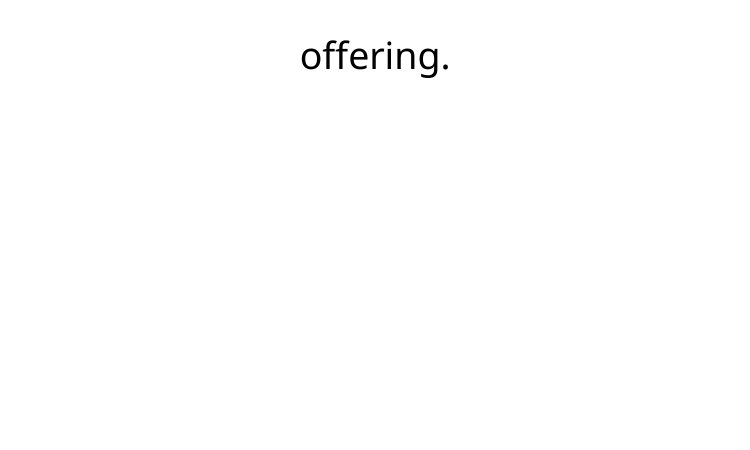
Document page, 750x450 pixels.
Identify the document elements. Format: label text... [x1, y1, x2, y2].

text offering. [29, 29, 721, 81]
